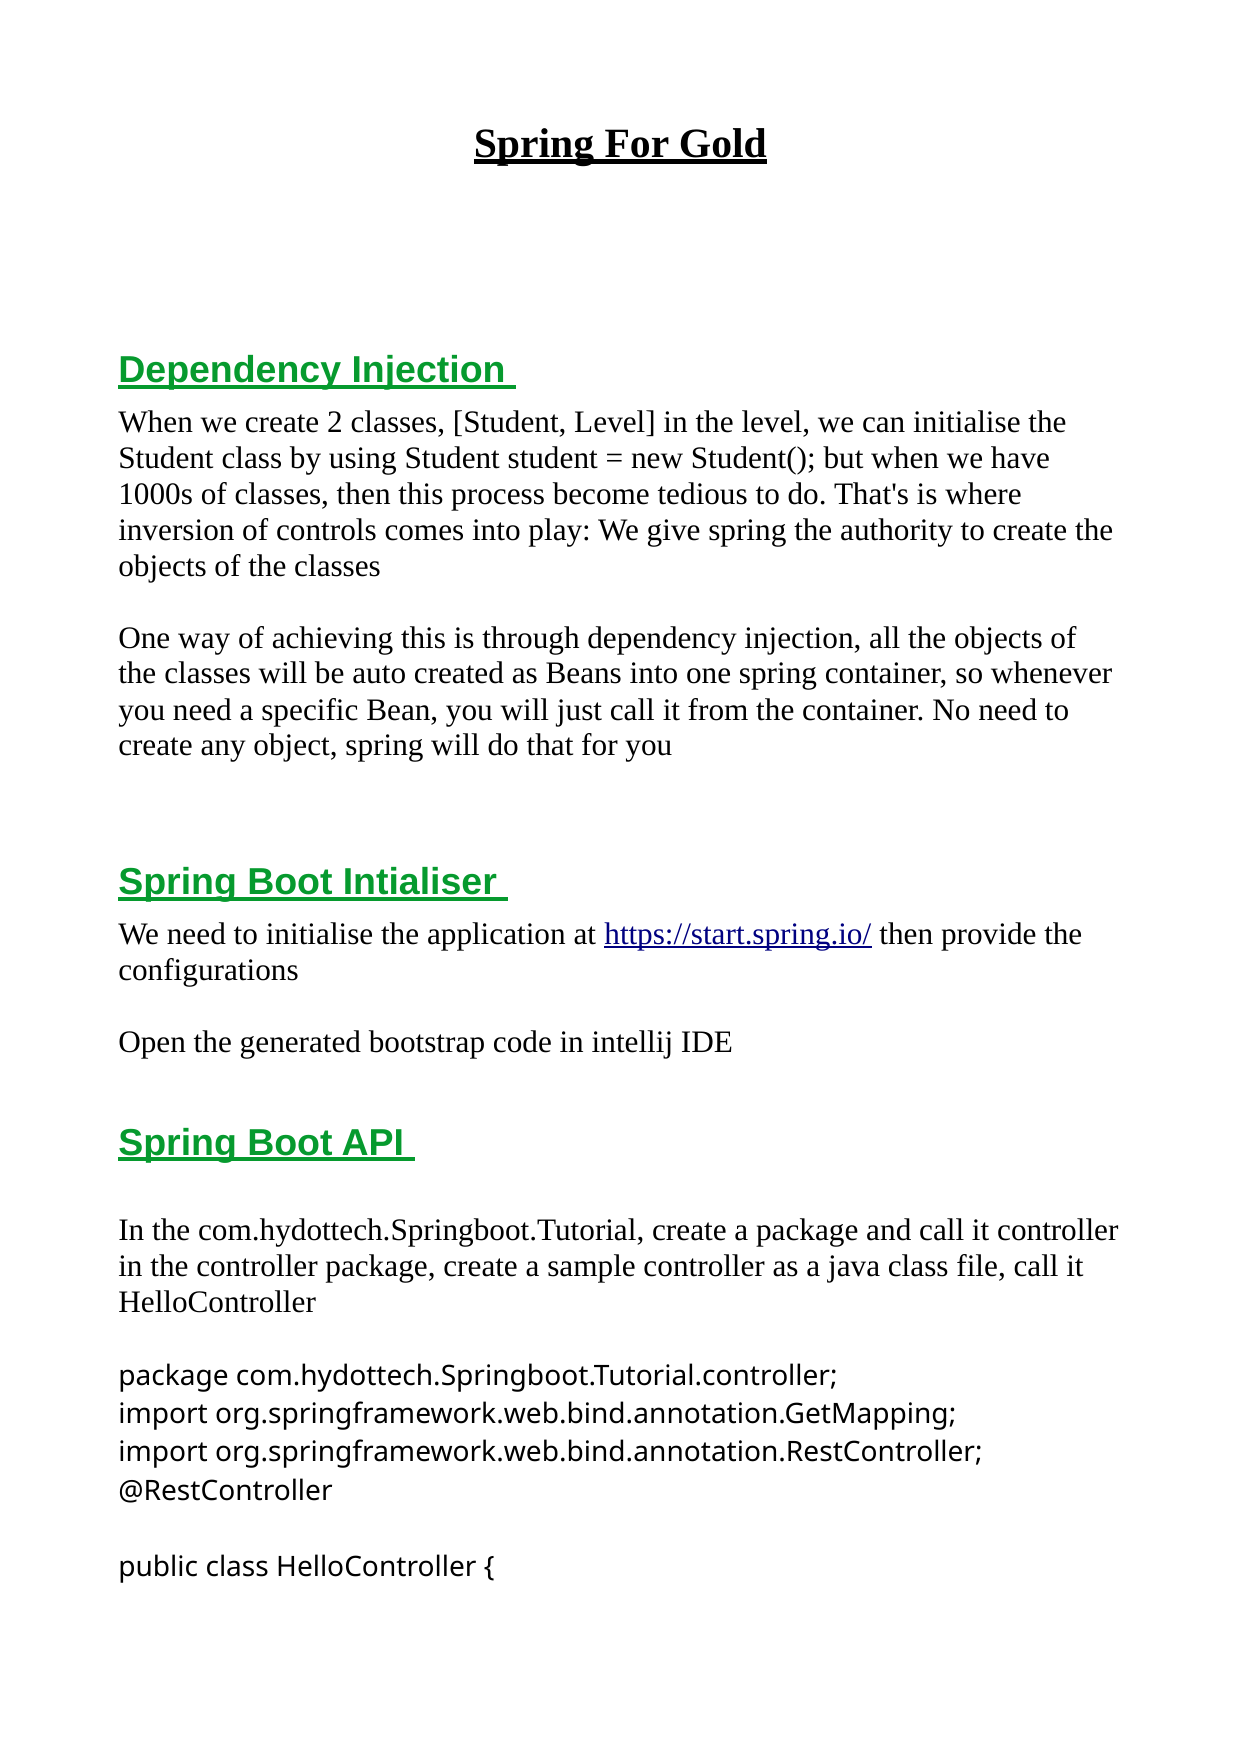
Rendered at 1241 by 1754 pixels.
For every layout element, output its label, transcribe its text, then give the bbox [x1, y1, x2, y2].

text package com.hydottech.Springboot.Tutorial.controller; [118, 1355, 1122, 1393]
text HelloController [118, 1283, 1122, 1319]
text One way of achieving this is through dependency injection, all the objects of the classes will be auto created as Beans into one spring container, so whenever you need a specific Bean, you will just call it from the container. No need to create any object, spring will do that for you [118, 619, 1122, 763]
text In the com.hydottech.Springboot.Tutorial, create a package and call it controller [118, 1211, 1122, 1247]
text When we create 2 classes, [Student, Level] in the level, we can initialise the Student class by using Student student = new Student(); but when we have 1000s of classes, then this process become tedious to do. That's is where inversion of controls comes into play: We give spring the authority to create the objects of the classes [118, 403, 1122, 583]
subtitle Spring Boot API [118, 1120, 1122, 1163]
text Spring For Gold [118, 118, 1122, 166]
text We need to initialise the application at https://start.spring.io/ then provide the configurations [118, 915, 1122, 987]
text import org.springframework.web.bind.annotation.RestController; [118, 1432, 1122, 1470]
subtitle Spring Boot Intialiser [118, 859, 1122, 903]
text import org.springframework.web.bind.annotation.GetMapping; [118, 1393, 1122, 1432]
text in the controller package, create a sample controller as a java class file, call it [118, 1247, 1122, 1283]
text public class HelloController { [118, 1547, 1122, 1585]
text Open the generated bootstrap code in intellij IDE [118, 1023, 1122, 1059]
subtitle Dependency Injection [118, 348, 1122, 391]
text @RestController [118, 1470, 1122, 1508]
